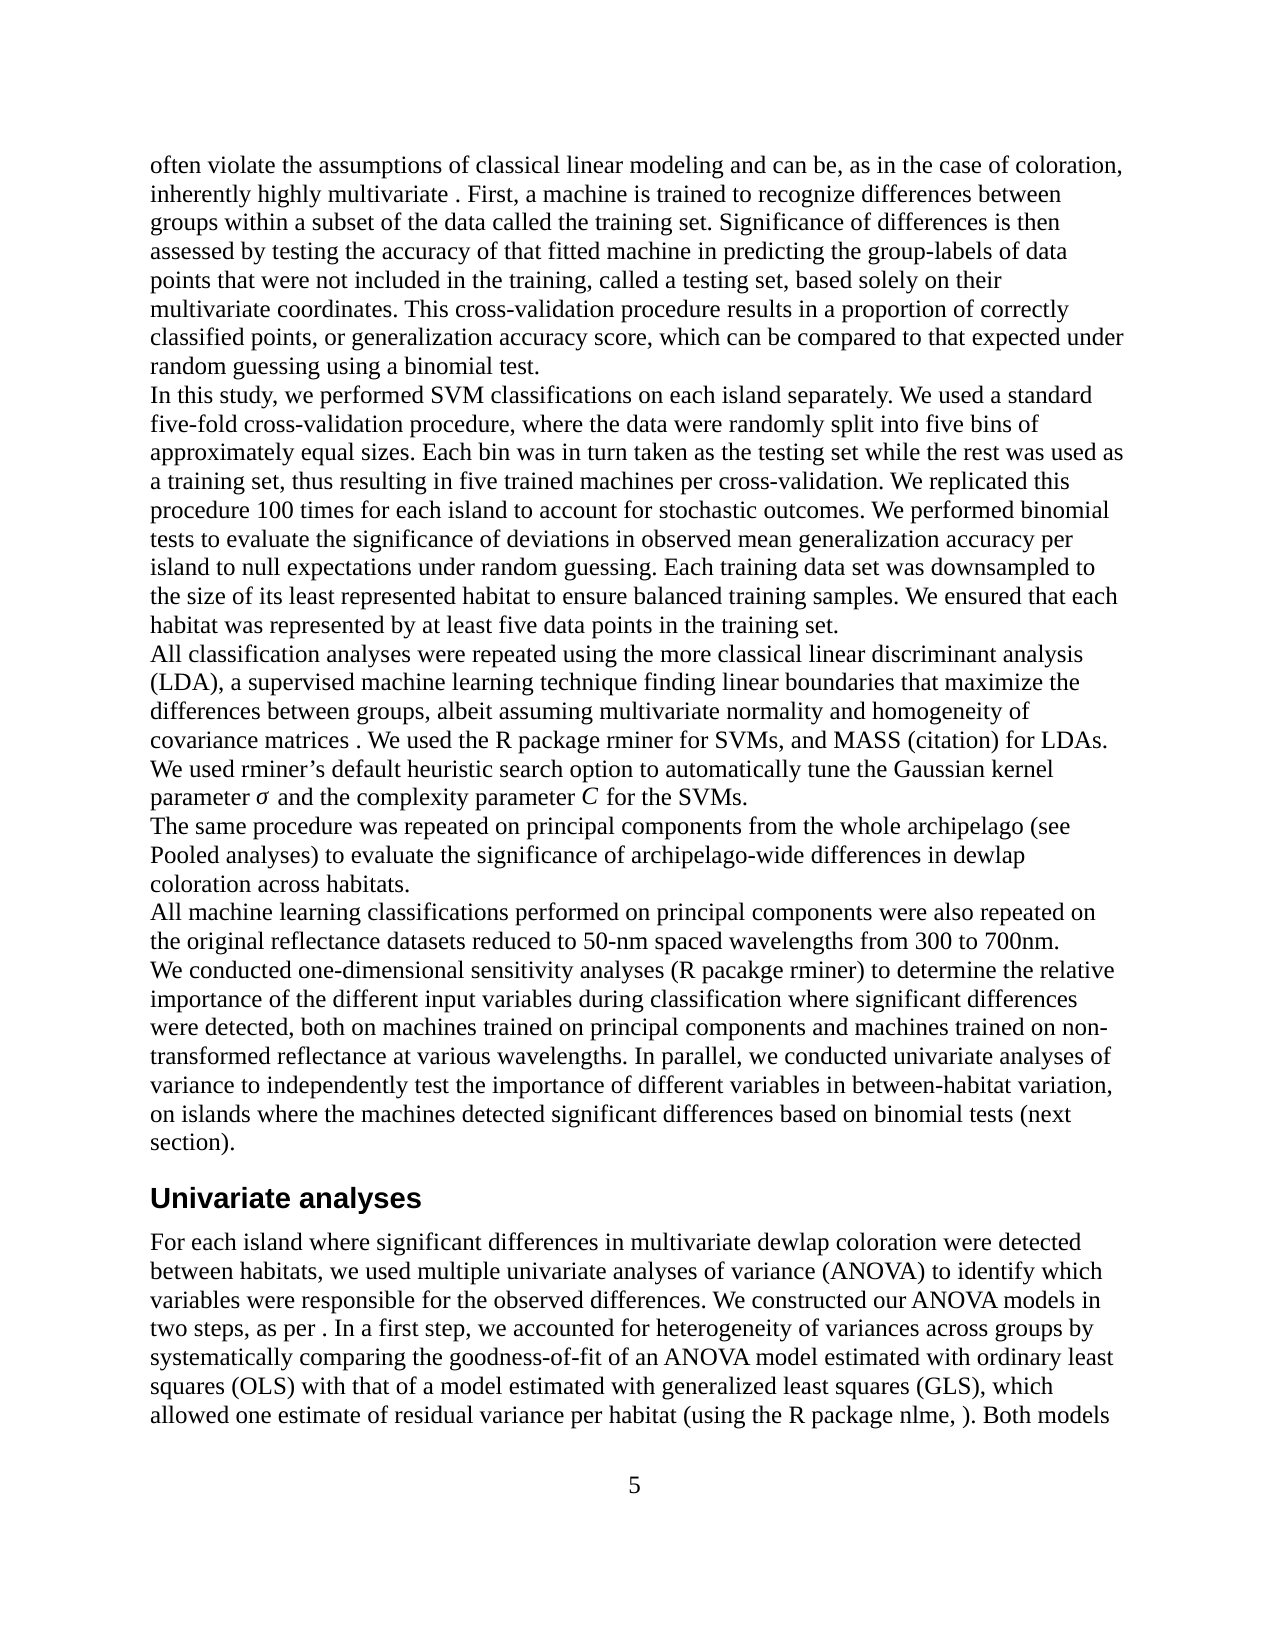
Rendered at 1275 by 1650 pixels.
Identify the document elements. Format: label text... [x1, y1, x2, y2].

text often violate the assumptions of classical linear modeling and can be, as in the case of coloration, inherently highly multivariate . First, a machine is trained to recognize differences between groups within a subset of the data called the training set. Significance of differences is then assessed by testing the accuracy of that fitted machine in predicting the group-labels of data points that were not included in the training, called a testing set, based solely on their multivariate coordinates. This cross-validation procedure results in a proportion of correctly classified points, or generalization accuracy score, which can be compared to that expected under random guessing using a binomial test. In this study, we performed SVM classifications on each island separately. We used a standard five-fold cross-validation procedure, where the data were randomly split into five bins of approximately equal sizes. Each bin was in turn taken as the testing set while the rest was used as a training set, thus resulting in five trained machines per cross-validation. We replicated this procedure 100 times for each island to account for stochastic outcomes. We performed binomial tests to evaluate the significance of deviations in observed mean generalization accuracy per island to null expectations under random guessing. Each training data set was downsampled to the size of its least represented habitat to ensure balanced training samples. We ensured that each habitat was represented by at least five data points in the training set. All classification analyses were repeated using the more classical linear discriminant analysis (LDA), a supervised machine learning technique finding linear boundaries that maximize the differences between groups, albeit assuming multivariate normality and homogeneity of covariance matrices . We used the R package rminer for SVMs, and MASS (citation) for LDAs. We used rminer’s default heuristic search option to automatically tune the Gaussian kernel parameter and the complexity parameter for the SVMs. The same procedure was repeated on principal components from the whole archipelago (see Pooled analyses) to evaluate the significance of archipelago-wide differences in dewlap coloration across habitats. All machine learning classifications performed on principal components were also repeated on the original reflectance datasets reduced to 50-nm spaced wavelengths from 300 to 700nm. We conducted one-dimensional sensitivity analyses (R pacakge rminer) to determine the relative importance of the different input variables during classification where significant differences were detected, both on machines trained on principal components and machines trained on non-transformed reflectance at various wavelengths. In parallel, we conducted univariate analyses of variance to independently test the importance of different variables in between-habitat variation, on islands where the machines detected significant differences based on binomial tests (next section). [150, 150, 1125, 1156]
subtitle Univariate analyses [150, 1181, 1125, 1215]
text For each island where significant differences in multivariate dewlap coloration were detected between habitats, we used multiple univariate analyses of variance (ANOVA) to identify which variables were responsible for the observed differences. We constructed our ANOVA models in two steps, as per . In a first step, we accounted for heterogeneity of variances across groups by systematically comparing the goodness-of-fit of an ANOVA model estimated with ordinary least squares (OLS) with that of a model estimated with generalized least squares (GLS), which allowed one estimate of residual variance per habitat (using the R package nlme, ). Both models [150, 1227, 1125, 1428]
